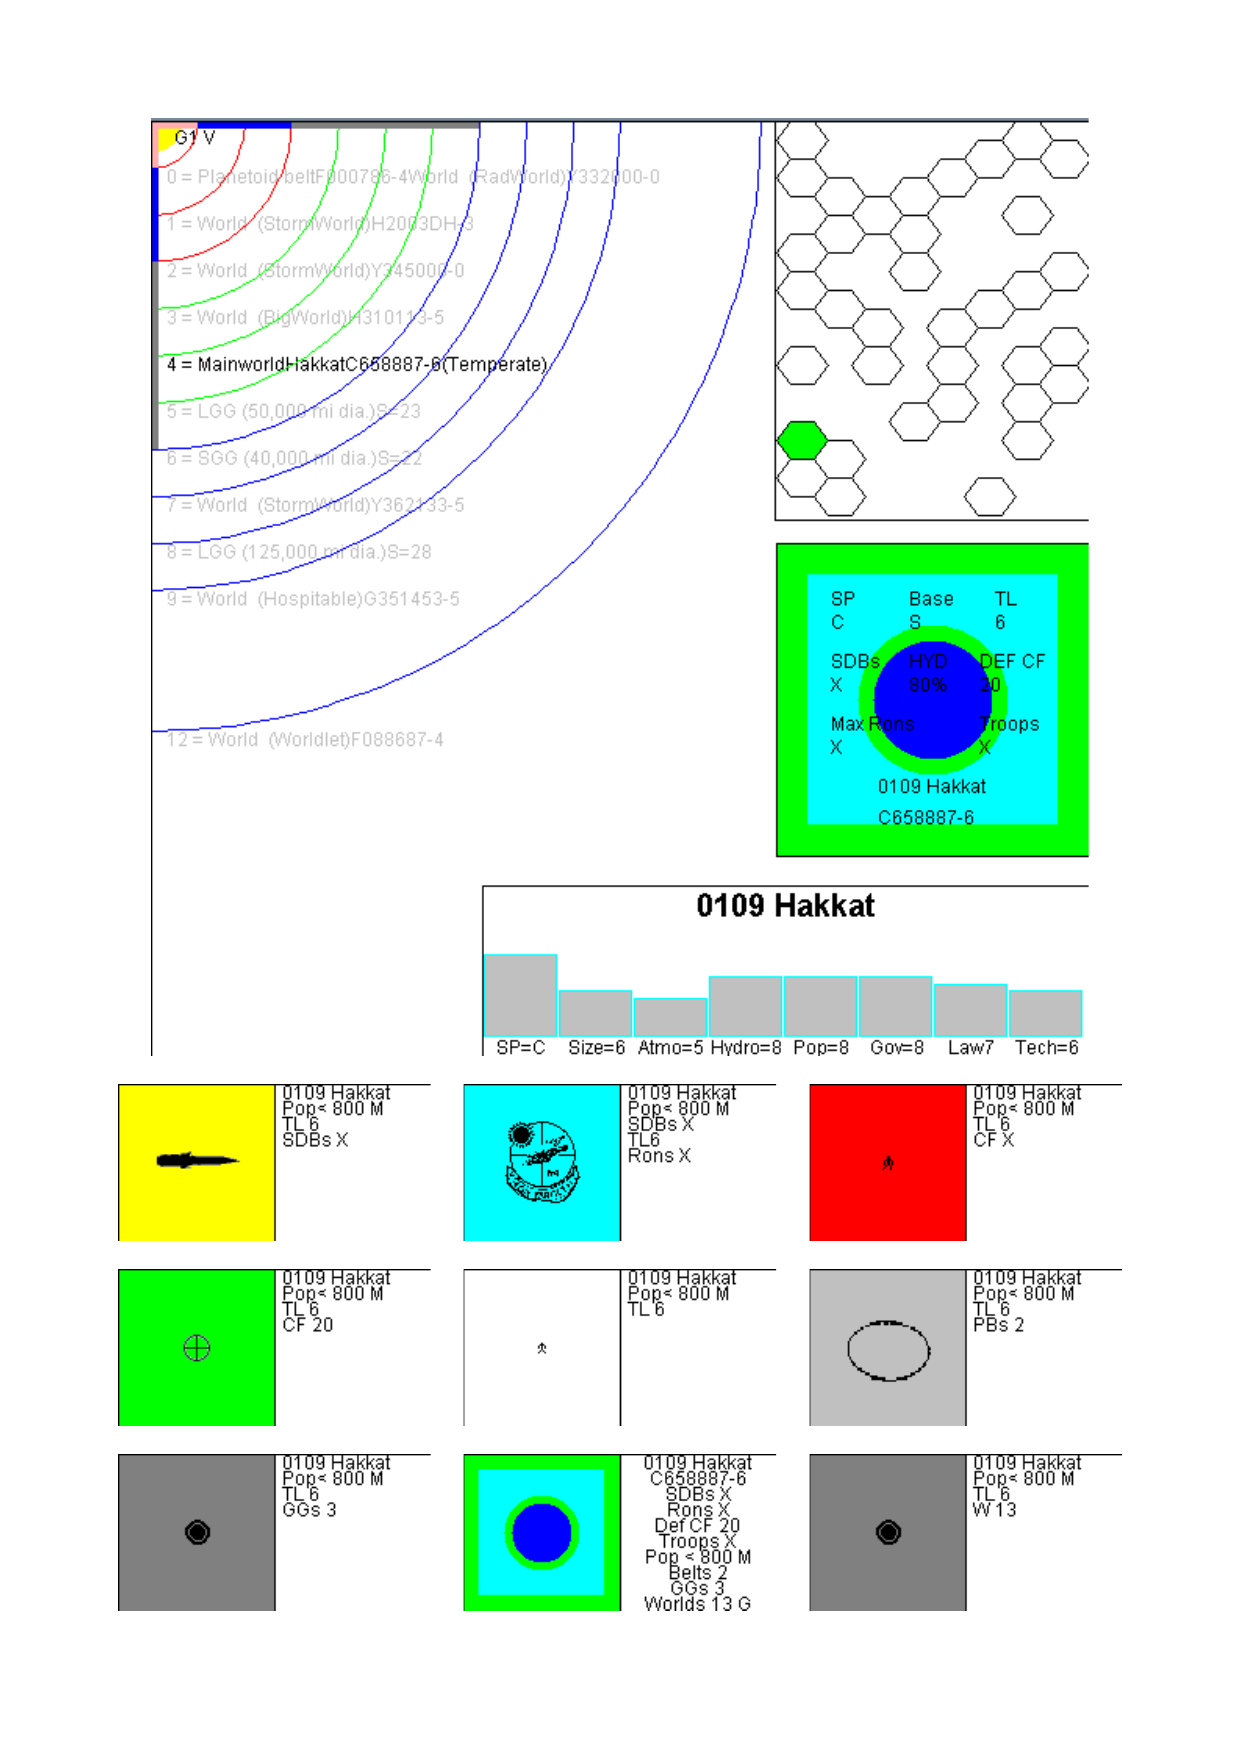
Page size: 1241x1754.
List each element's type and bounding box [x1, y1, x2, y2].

picture [809, 1084, 1122, 1241]
picture [118, 1084, 431, 1241]
picture [809, 1269, 1122, 1426]
picture [118, 1269, 431, 1426]
picture [118, 1454, 431, 1611]
picture [463, 1084, 777, 1241]
picture [463, 1269, 777, 1426]
picture [463, 1454, 777, 1611]
picture [151, 118, 1089, 1056]
picture [809, 1454, 1122, 1611]
